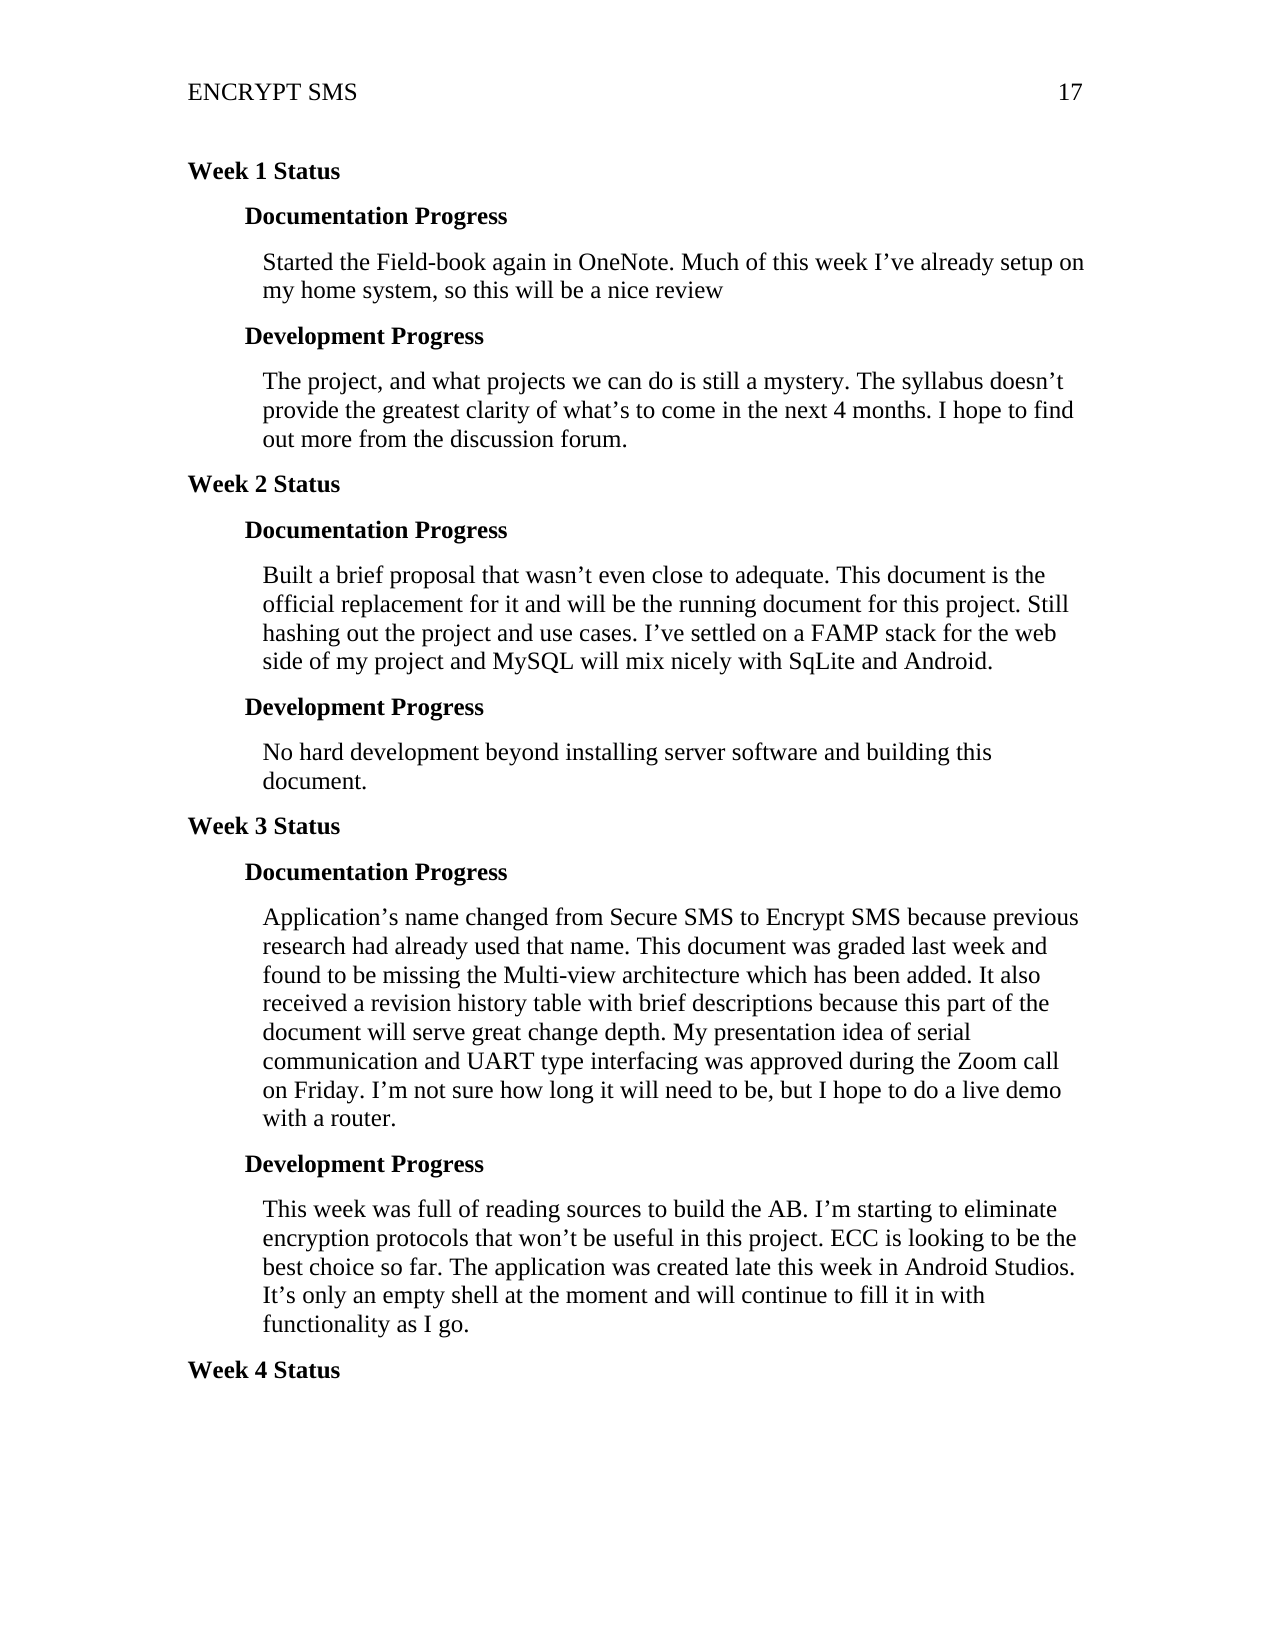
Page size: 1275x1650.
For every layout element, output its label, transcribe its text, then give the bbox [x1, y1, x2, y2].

subtitle Week 3 Status [187, 811, 1087, 840]
subtitle Development Progress [244, 692, 1087, 721]
text This week was full of reading sources to build the AB. I’m starting to eliminate encryption protocols that won’t be useful in this project. ECC is looking to be the best choice so far. The application was created late this week in Android Studios. It’s only an empty shell at the moment and will continue to fill it in with functionality as I go. [187, 1194, 1087, 1338]
text The project, and what projects we can do is still a mystery. The syllabus doesn’t provide the greatest clarity of what’s to come in the next 4 months. I hope to find out more from the discussion forum. [187, 366, 1087, 453]
text Built a brief proposal that wasn’t even close to adequate. This document is the official replacement for it and will be the running document for this project. Still hashing out the project and use cases. I’ve settled on a FAMP stack for the web side of my project and MySQL will mix nicely with SqLite and Android. [187, 560, 1087, 675]
subtitle Documentation Progress [244, 515, 1087, 543]
subtitle Week 2 Status [187, 469, 1087, 498]
text Started the Field-book again in OneNote. Much of this week I’ve already setup on my home system, so this will be a nice review [187, 247, 1087, 304]
subtitle Development Progress [244, 1149, 1087, 1178]
subtitle Development Progress [244, 321, 1087, 350]
subtitle Week 1 Status [187, 156, 1087, 185]
text No hard development beyond installing server software and building this document. [187, 737, 1087, 795]
subtitle Documentation Progress [244, 201, 1087, 230]
text Application’s name changed from Secure SMS to Encrypt SMS because previous research had already used that name. This document was graded last week and found to be missing the Multi-view architecture which has been added. It also received a revision history table with brief descriptions because this part of the document will serve great change depth. My presentation idea of serial communication and UART type interfacing was approved during the Zoom call on Friday. I’m not sure how long it will need to be, but I hope to do a live demo with a router. [187, 902, 1087, 1132]
subtitle Week 4 Status [187, 1355, 1087, 1383]
subtitle Documentation Progress [244, 857, 1087, 886]
